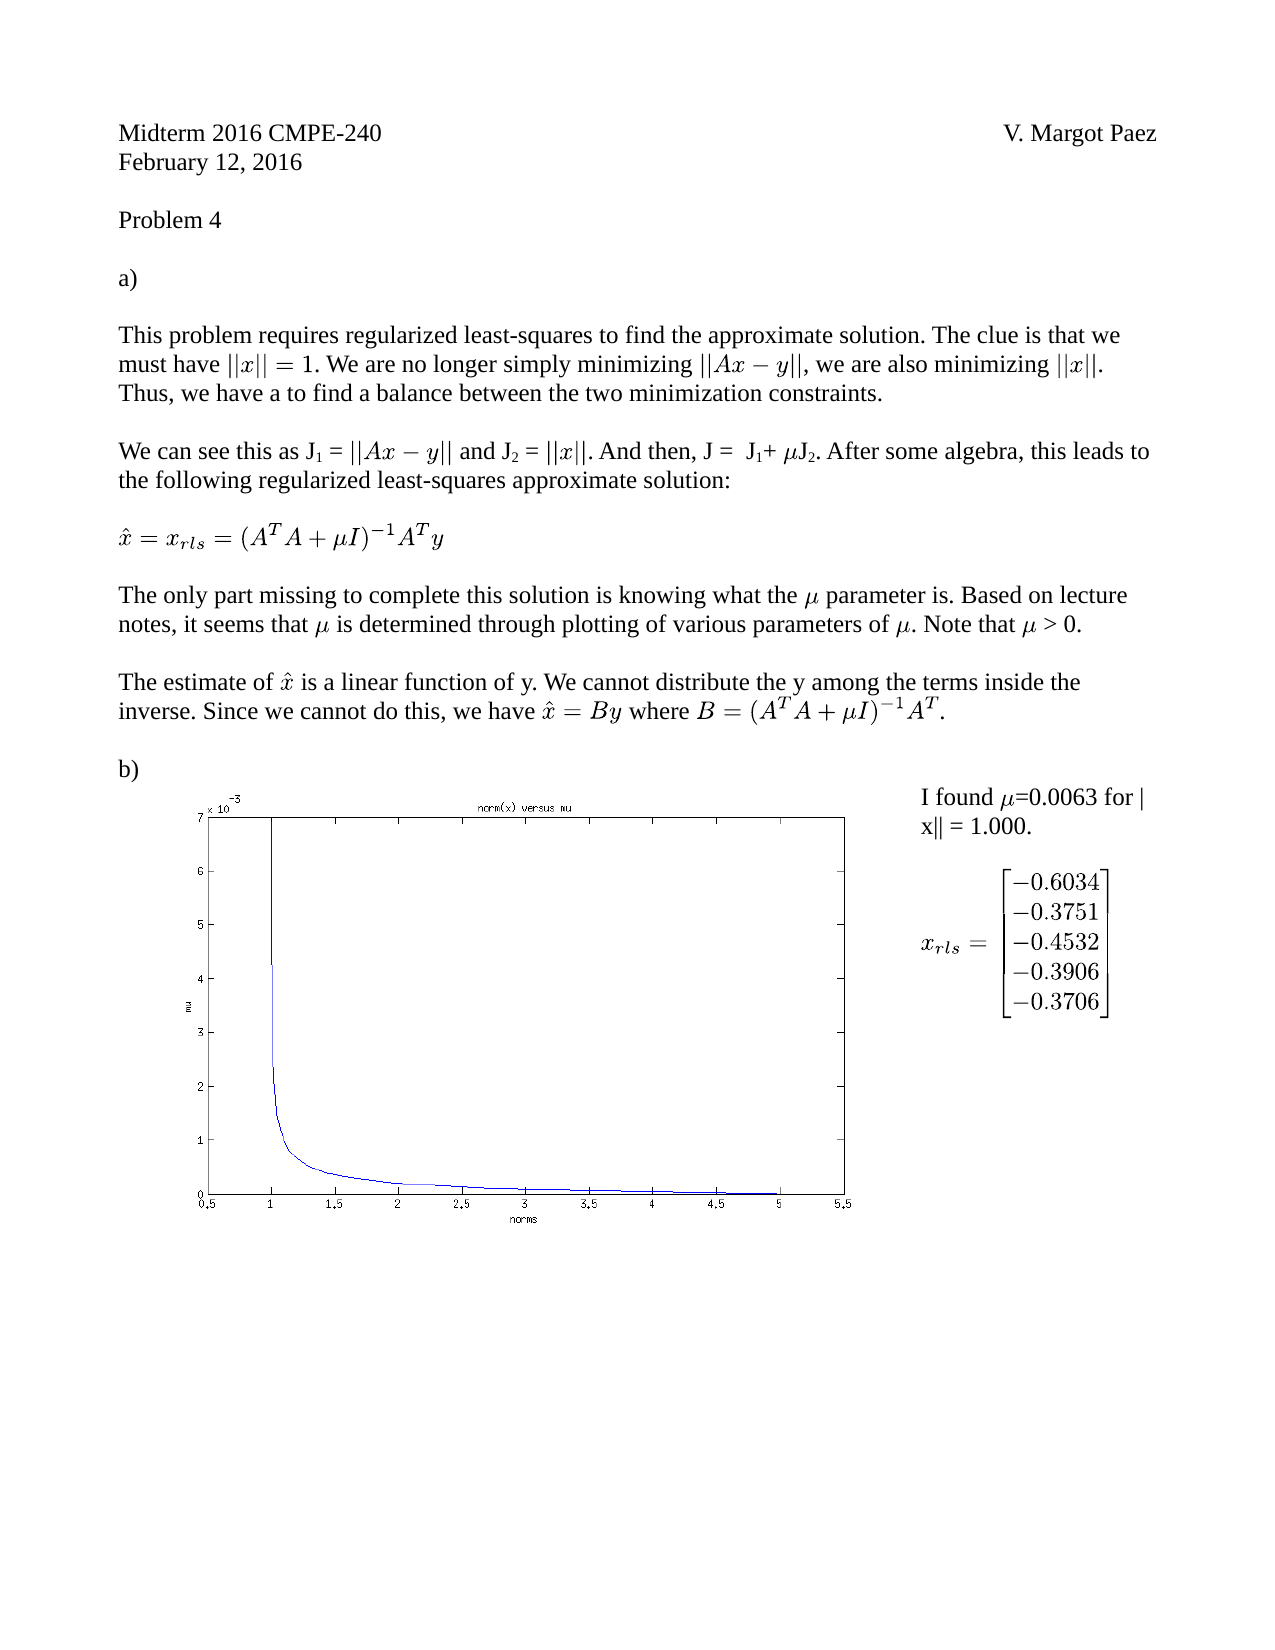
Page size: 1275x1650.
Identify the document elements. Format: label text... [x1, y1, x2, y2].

text a) [118, 263, 1157, 291]
text Problem 4 [118, 205, 1157, 234]
picture [100, 782, 921, 1244]
text I found =0.0063 for |x|| = 1.000. [921, 782, 1157, 840]
text b) [118, 754, 1157, 782]
text We can see this as J1 = and J2 = . And then, J = J1+ J2. After some algebra, this leads to the following regularized least-squares approximate solution: [118, 436, 1157, 494]
text The estimate of is a linear function of y. We cannot distribute the y among the terms inside the inverse. Since we cannot do this, we have where . [118, 667, 1157, 725]
text The only part missing to complete this solution is knowing what the parameter is. Based on lecture notes, it seems that is determined through plotting of various parameters of . Note that > 0. [118, 580, 1157, 638]
text This problem requires regularized least-squares to find the approximate solution. The clue is that we must have . We are no longer simply minimizing , we are also minimizing . Thus, we have a to find a balance between the two minimization constraints. [118, 320, 1157, 407]
